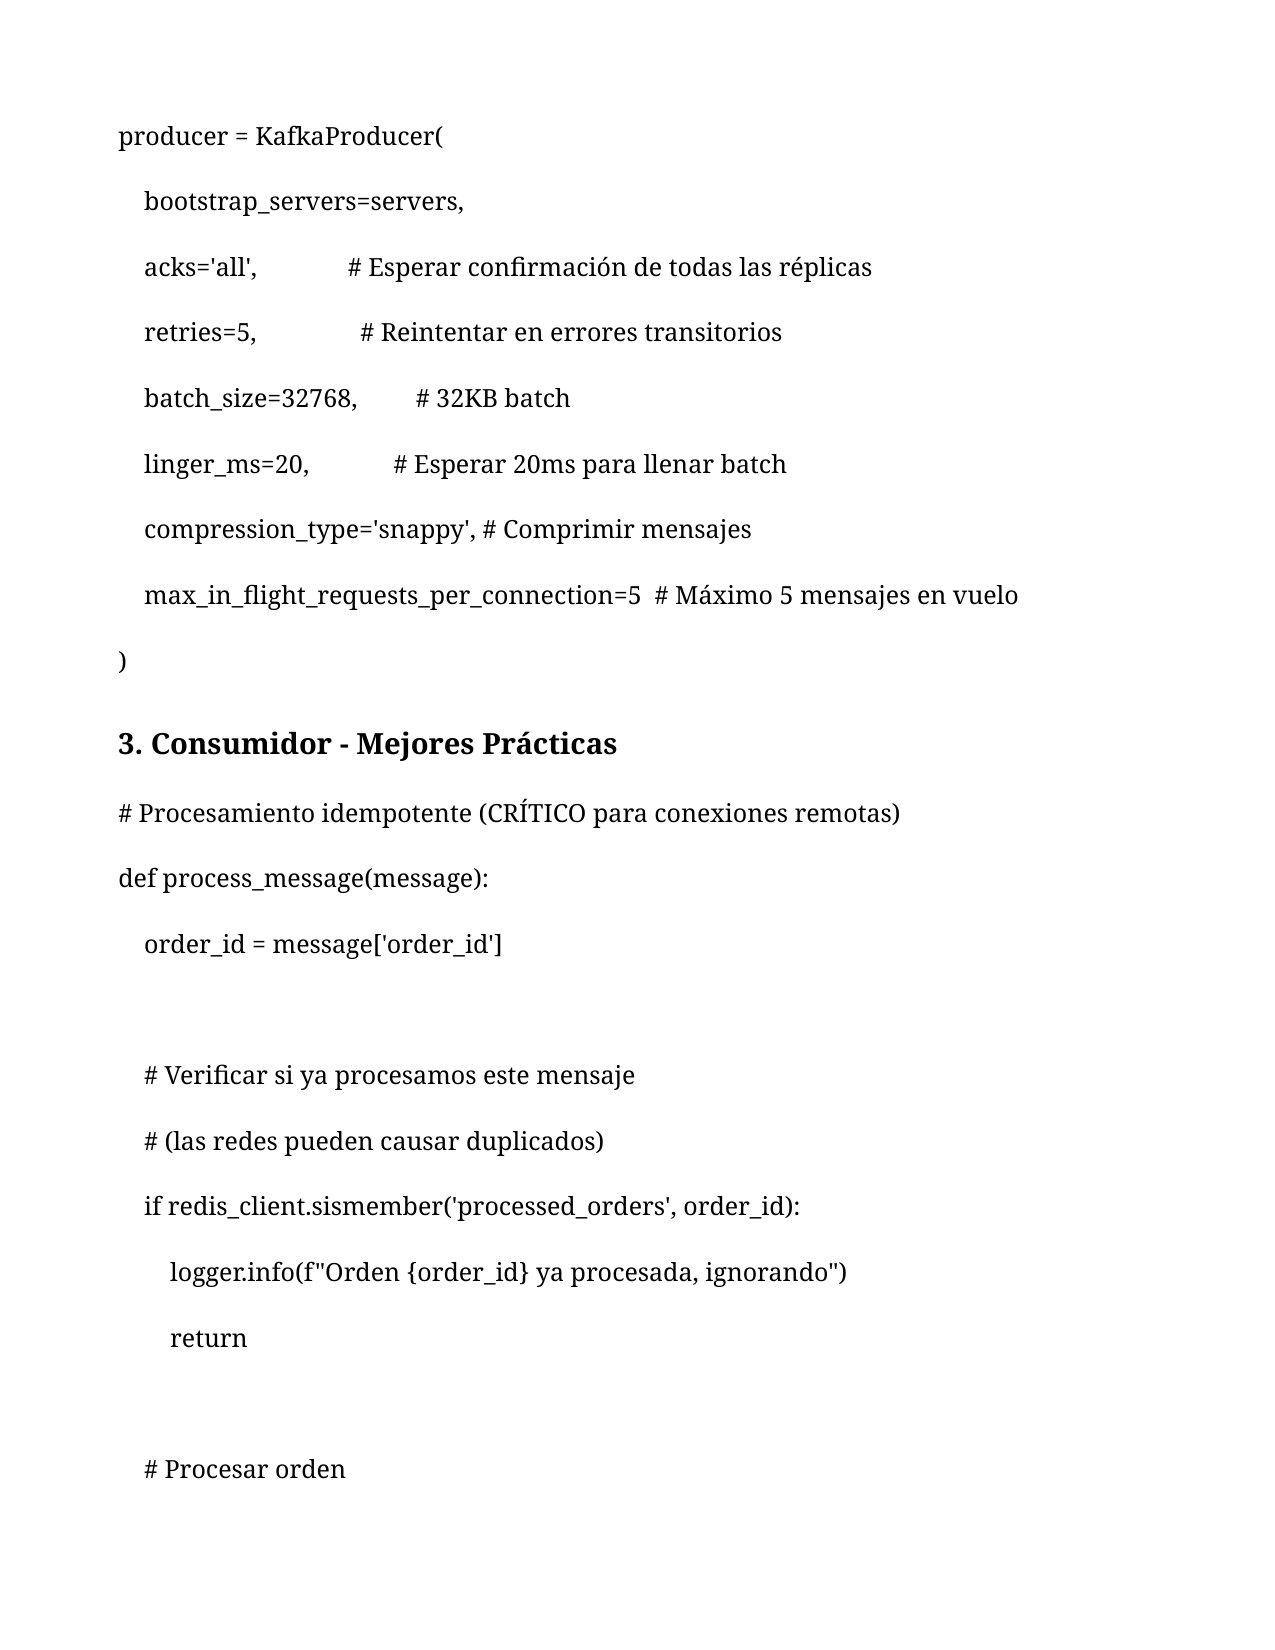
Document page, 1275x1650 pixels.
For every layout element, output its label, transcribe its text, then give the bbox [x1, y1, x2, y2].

text order_id = message['order_id'] [118, 927, 1157, 961]
text max_in_flight_requests_per_connection=5 # Máximo 5 mensajes en vuelo [118, 577, 1157, 612]
text logger.info(f"Orden {order_id} ya procesada, ignorando") [118, 1255, 1157, 1289]
text bootstrap_servers=servers, [118, 184, 1157, 218]
text batch_size=32768, # 32KB batch [118, 381, 1157, 415]
text acks='all', # Esperar confirmación de todas las réplicas [118, 249, 1157, 283]
text # Procesar orden [118, 1452, 1157, 1486]
text compression_type='snappy', # Comprimir mensajes [118, 512, 1157, 546]
text ) [118, 643, 1157, 677]
subtitle 3. Consumidor - Mejores Prácticas [118, 723, 1157, 763]
text if redis_client.sismember('processed_orders', order_id): [118, 1189, 1157, 1223]
text # Procesamiento idempotente (CRÍTICO para conexiones remotas) [118, 795, 1157, 829]
text def process_message(message): [118, 861, 1157, 895]
text # (las redes pueden causar duplicados) [118, 1123, 1157, 1157]
text retries=5, # Reintentar en errores transitorios [118, 315, 1157, 349]
text # Verificar si ya procesamos este mensaje [118, 1058, 1157, 1092]
text return [118, 1320, 1157, 1354]
text producer = KafkaProducer( [118, 118, 1157, 152]
text linger_ms=20, # Esperar 20ms para llenar batch [118, 446, 1157, 480]
